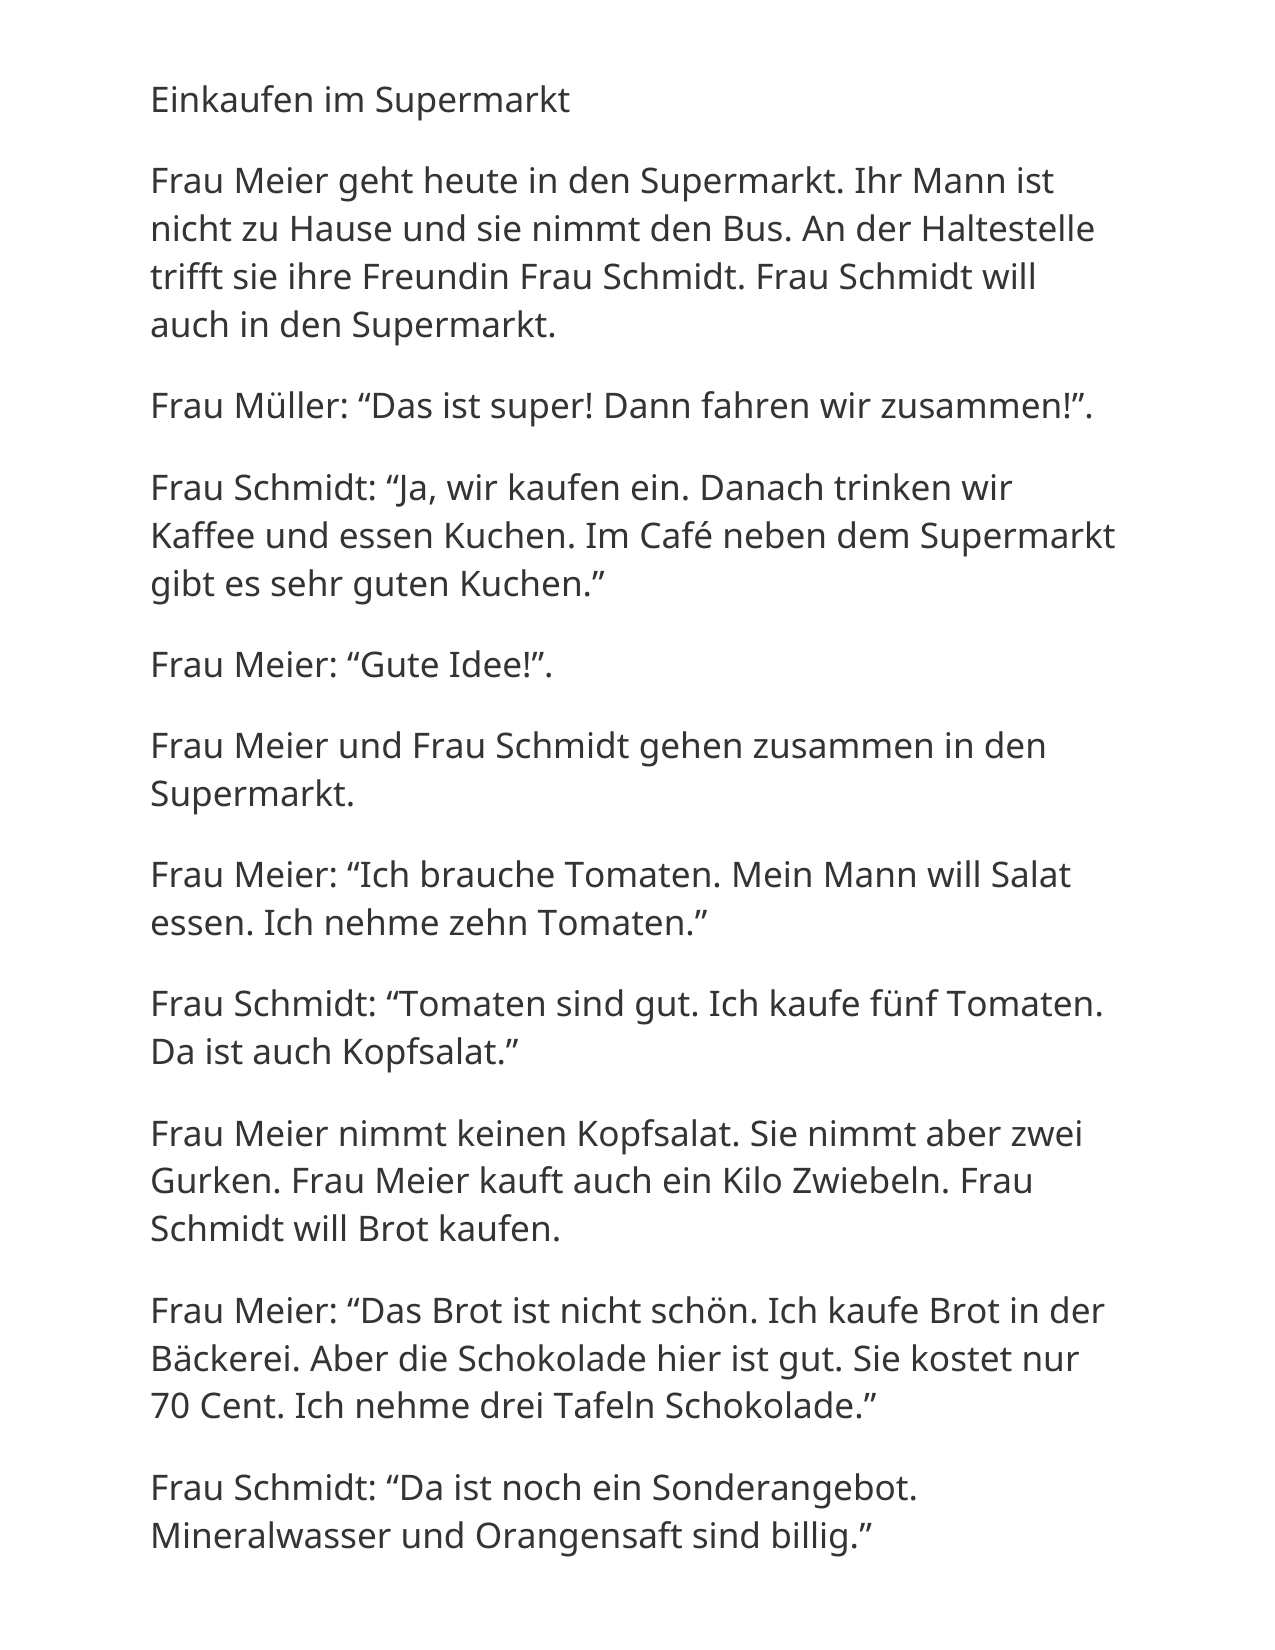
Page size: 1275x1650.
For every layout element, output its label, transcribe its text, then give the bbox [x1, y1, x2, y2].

text Frau Meier nimmt keinen Kopfsalat. Sie nimmt aber zwei Gurken. Frau Meier kauft auch ein Kilo Zwiebeln. Frau Schmidt will Brot kaufen. [150, 1108, 1125, 1252]
text Frau Meier: “Ich brauche Tomaten. Mein Mann will Salat essen. Ich nehme zehn Tomaten.” [150, 850, 1125, 946]
text Frau Schmidt: “Ja, wir kaufen ein. Danach trinken wir Kaffee und essen Kuchen. Im Café neben dem Supermarkt gibt es sehr guten Kuchen.” [150, 462, 1125, 606]
text Frau Müller: “Das ist super! Dann fahren wir zusammen!”. [150, 381, 1125, 429]
text Einkaufen im Supermarkt [150, 75, 1125, 123]
text Frau Schmidt: “Tomaten sind gut. Ich kaufe fünf Tomaten. Da ist auch Kopfsalat.” [150, 979, 1125, 1075]
text Frau Schmidt: “Da ist noch ein Sonderangebot. Mineralwasser und Orangensaft sind billig.” [150, 1462, 1125, 1558]
text Frau Meier geht heute in den Supermarkt. Ihr Mann ist nicht zu Hause und sie nimmt den Bus. An der Haltestelle trifft sie ihre Freundin Frau Schmidt. Frau Schmidt will auch in den Supermarkt. [150, 156, 1125, 348]
text Frau Meier: “Gute Idee!”. [150, 639, 1125, 687]
text Frau Meier: “Das Brot ist nicht schön. Ich kaufe Brot in der Bäckerei. Aber die Schokolade hier ist gut. Sie kostet nur 70 Cent. Ich nehme drei Tafeln Schokolade.” [150, 1285, 1125, 1429]
text Frau Meier und Frau Schmidt gehen zusammen in den Supermarkt. [150, 721, 1125, 817]
